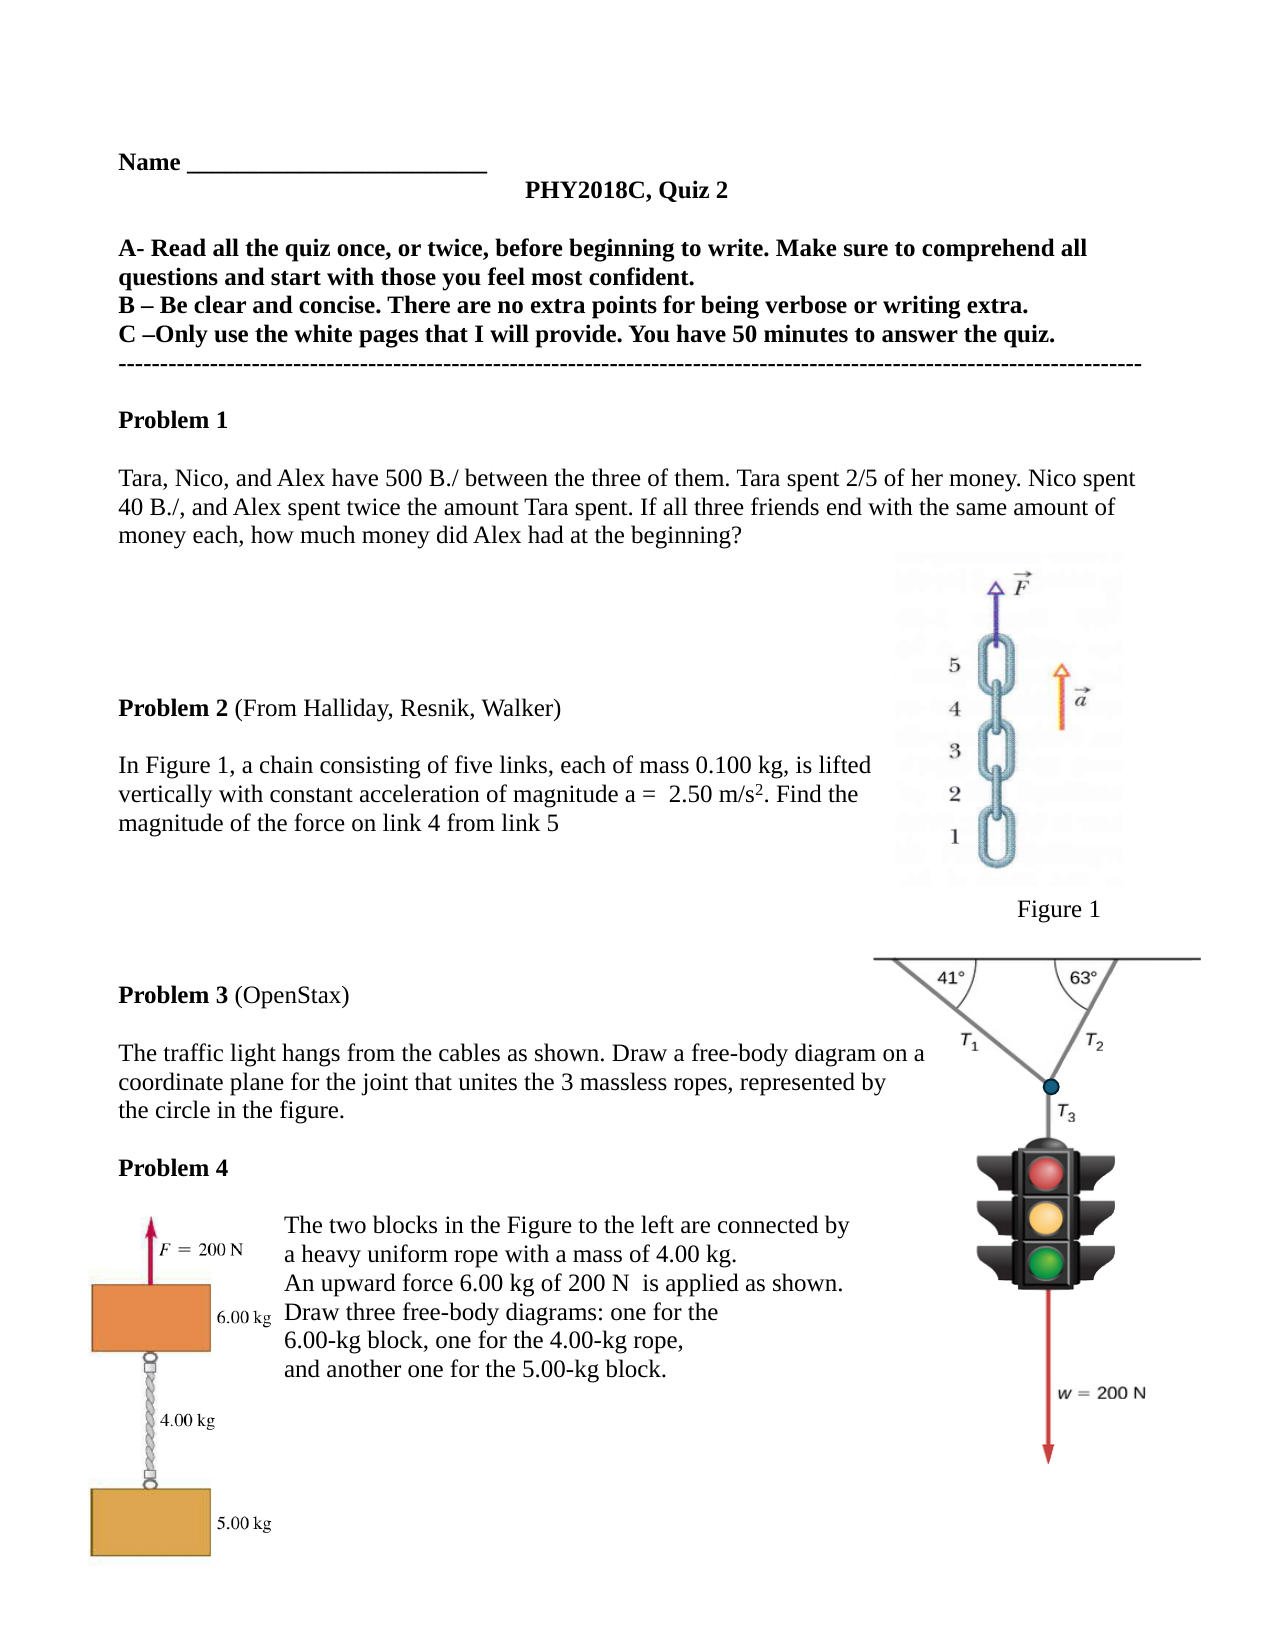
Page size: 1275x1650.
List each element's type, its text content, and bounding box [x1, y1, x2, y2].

text [1052, 1354, 1157, 1383]
text --------------------------------------------------------------------------------------------------------------------------- [118, 348, 1157, 377]
text Draw three free-body diagrams: one for the [284, 1297, 1044, 1326]
text [1052, 1326, 1157, 1354]
text [1124, 693, 1157, 722]
text PHY2018C, Quiz 2 [118, 176, 1157, 204]
text and another one for the 5.00-kg block. [284, 1354, 1044, 1383]
text [1052, 1297, 1157, 1326]
text [1081, 1153, 1157, 1182]
text The two blocks in the Figure to the left are connected by [284, 1211, 997, 1239]
text In Figure 1, a chain consisting of five links, each of mass 0.100 kg, is lifted vertically with constant acceleration of magnitude a = 2.50 m/s2. Find the magnitude of the force on link 4 from link 5 [118, 751, 894, 837]
text Problem 1 [118, 406, 1157, 434]
text Tara, Nico, and Alex have 500 B./ between the three of them. Tara spent 2/5 of her money. Nico spent 40 B./, and Alex spent twice the amount Tara spent. If all three friends end with the same amount of money each, how much money did Alex had at the beginning? [118, 463, 1157, 549]
text An upward force 6.00 kg of 200 N is applied as shown. [284, 1268, 1044, 1297]
text the circle in the figure. [118, 1096, 1044, 1124]
text 6.00-kg block, one for the 4.00-kg rope, [284, 1326, 1044, 1354]
text Problem 4 [118, 1153, 1010, 1182]
text The traffic light hangs from the cables as shown. Draw a free-body diagram on a coordinate plane for the joint that unites the 3 massless ropes, represented by [118, 1038, 1044, 1096]
text Problem 3 (OpenStax) [118, 981, 948, 1009]
text A- Read all the quiz once, or twice, before beginning to write. Make sure to comprehend all questions and start with those you feel most confident. [118, 233, 1157, 291]
text [1094, 981, 1157, 1009]
picture [74, 1210, 284, 1566]
text [1080, 1239, 1157, 1268]
picture [975, 1093, 1147, 1471]
text Figure 1 [118, 894, 1157, 923]
text Problem 2 (From Halliday, Resnik, Walker) [118, 693, 894, 722]
picture [872, 956, 1202, 1085]
text Name ________________________ [118, 147, 1157, 176]
text [1052, 1096, 1157, 1124]
text a heavy uniform rope with a mass of 4.00 kg. [284, 1239, 1011, 1268]
text B – Be clear and concise. There are no extra points for being verbose or writing extra. [118, 291, 1157, 319]
text [1052, 1268, 1157, 1297]
text [1095, 1211, 1157, 1239]
picture [894, 553, 1124, 886]
text C –Only use the white pages that I will provide. You have 50 minutes to answer the quiz. [118, 319, 1157, 348]
text [1053, 1038, 1157, 1096]
